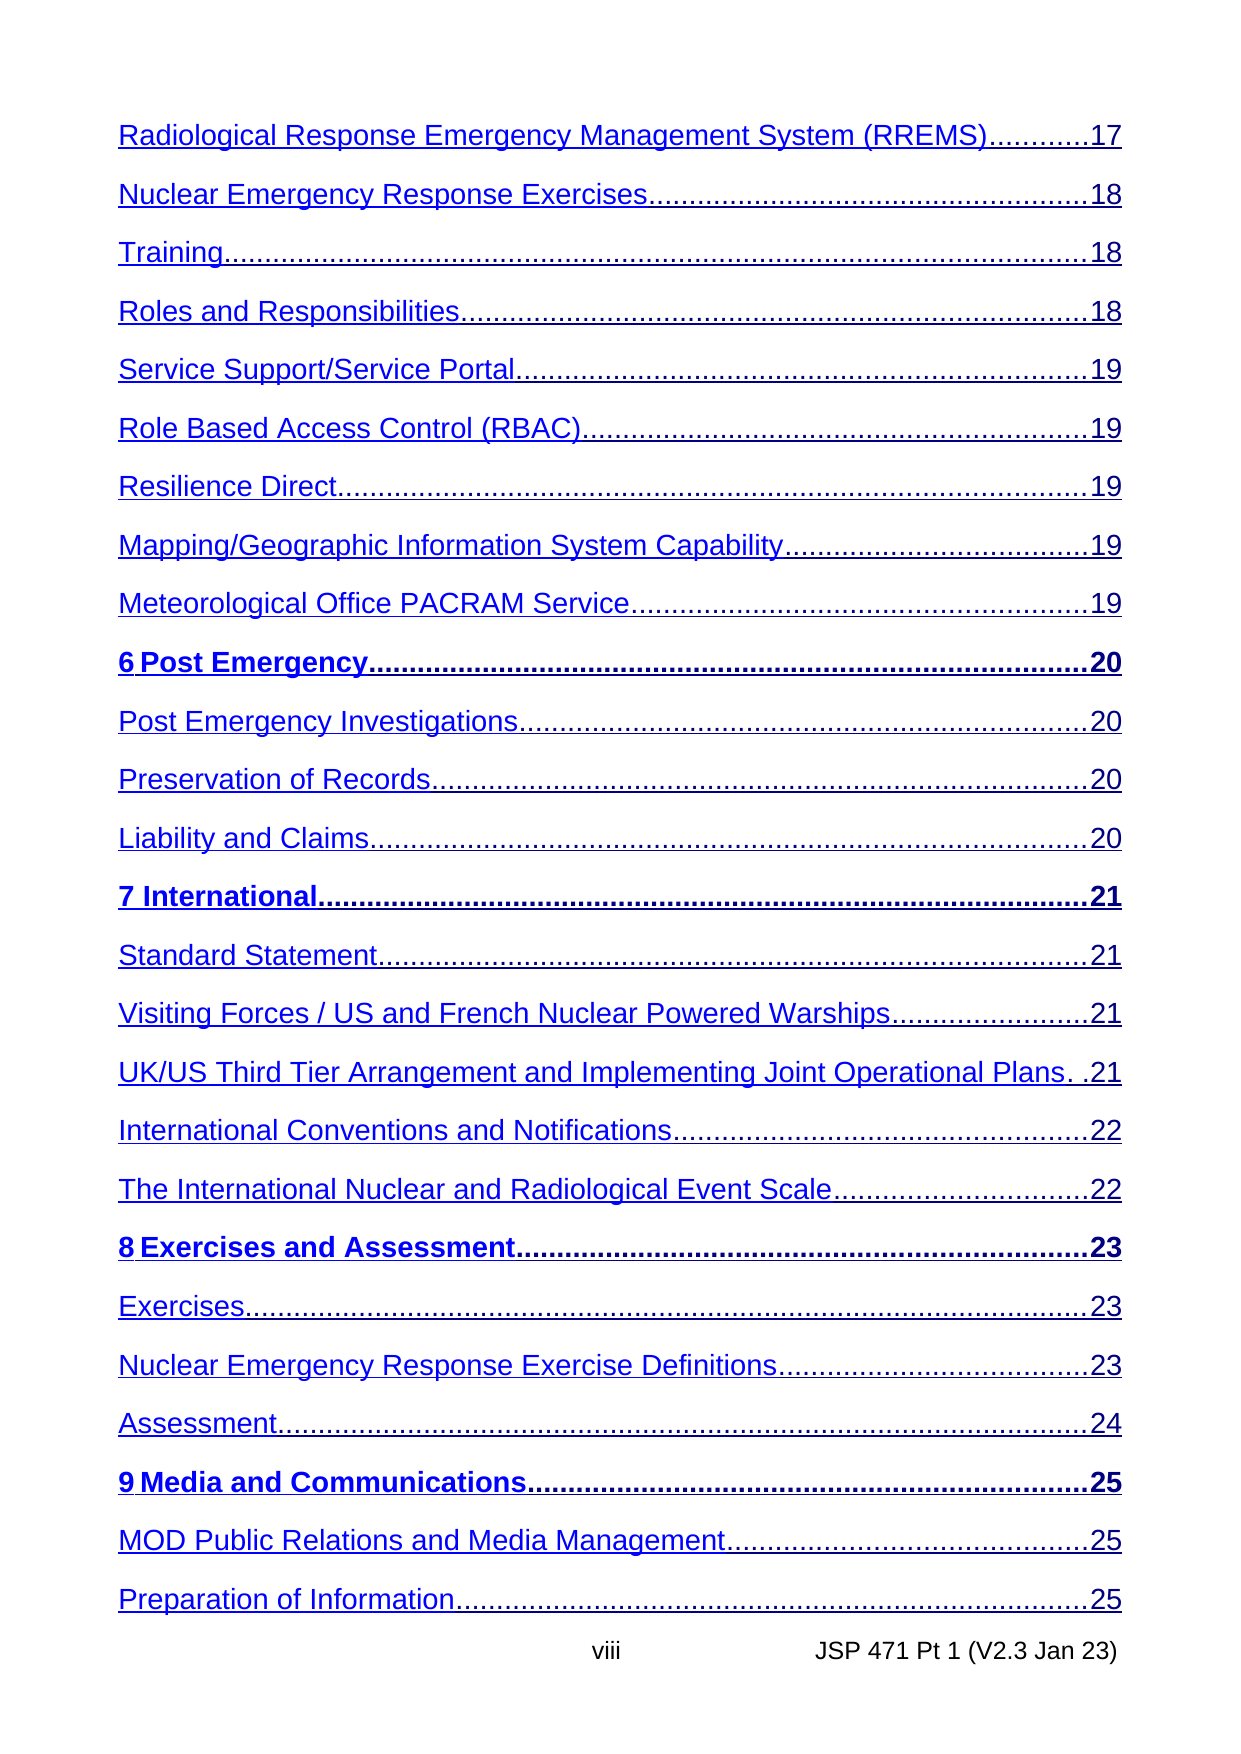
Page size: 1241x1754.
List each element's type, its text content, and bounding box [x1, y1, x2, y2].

text Service Support/Service Portal 19 [118, 352, 1125, 386]
text Mapping/Geographic Information System Capability 19 [118, 528, 1125, 561]
text International Conventions and Notifications 22 [118, 1113, 1125, 1147]
text Role Based Access Control (RBAC) 19 [118, 411, 1125, 444]
text 7 International 21 [118, 879, 1125, 913]
text Nuclear Emergency Response Exercise Definitions 23 [118, 1347, 1125, 1381]
text Preparation of Information 25 [118, 1582, 1125, 1615]
text Liability and Claims 20 [118, 821, 1125, 854]
text 9 Media and Communications 25 [118, 1464, 1125, 1498]
text Visiting Forces / US and French Nuclear Powered Warships 21 [118, 996, 1125, 1030]
text UK/US Third Tier Arrangement and Implementing Joint Operational Plans 21 [118, 1055, 1125, 1088]
text Assessment 24 [118, 1406, 1125, 1439]
text 6 Post Emergency 20 [118, 645, 1125, 678]
text MOD Public Relations and Media Management 25 [118, 1523, 1125, 1557]
text Resilience Direct 19 [118, 469, 1125, 503]
text Exercises 23 [118, 1289, 1125, 1322]
text Standard Statement 21 [118, 938, 1125, 971]
text The International Nuclear and Radiological Event Scale 22 [118, 1172, 1125, 1205]
text Preservation of Records 20 [118, 762, 1125, 796]
text Nuclear Emergency Response Exercises 18 [118, 177, 1125, 210]
text Training 18 [118, 235, 1125, 269]
text Radiological Response Emergency Management System (RREMS) 17 [118, 118, 1125, 152]
text Post Emergency Investigations 20 [118, 703, 1125, 737]
text Roles and Responsibilities 18 [118, 294, 1125, 327]
text 8 Exercises and Assessment 23 [118, 1230, 1125, 1264]
text Meteorological Office PACRAM Service 19 [118, 586, 1125, 620]
